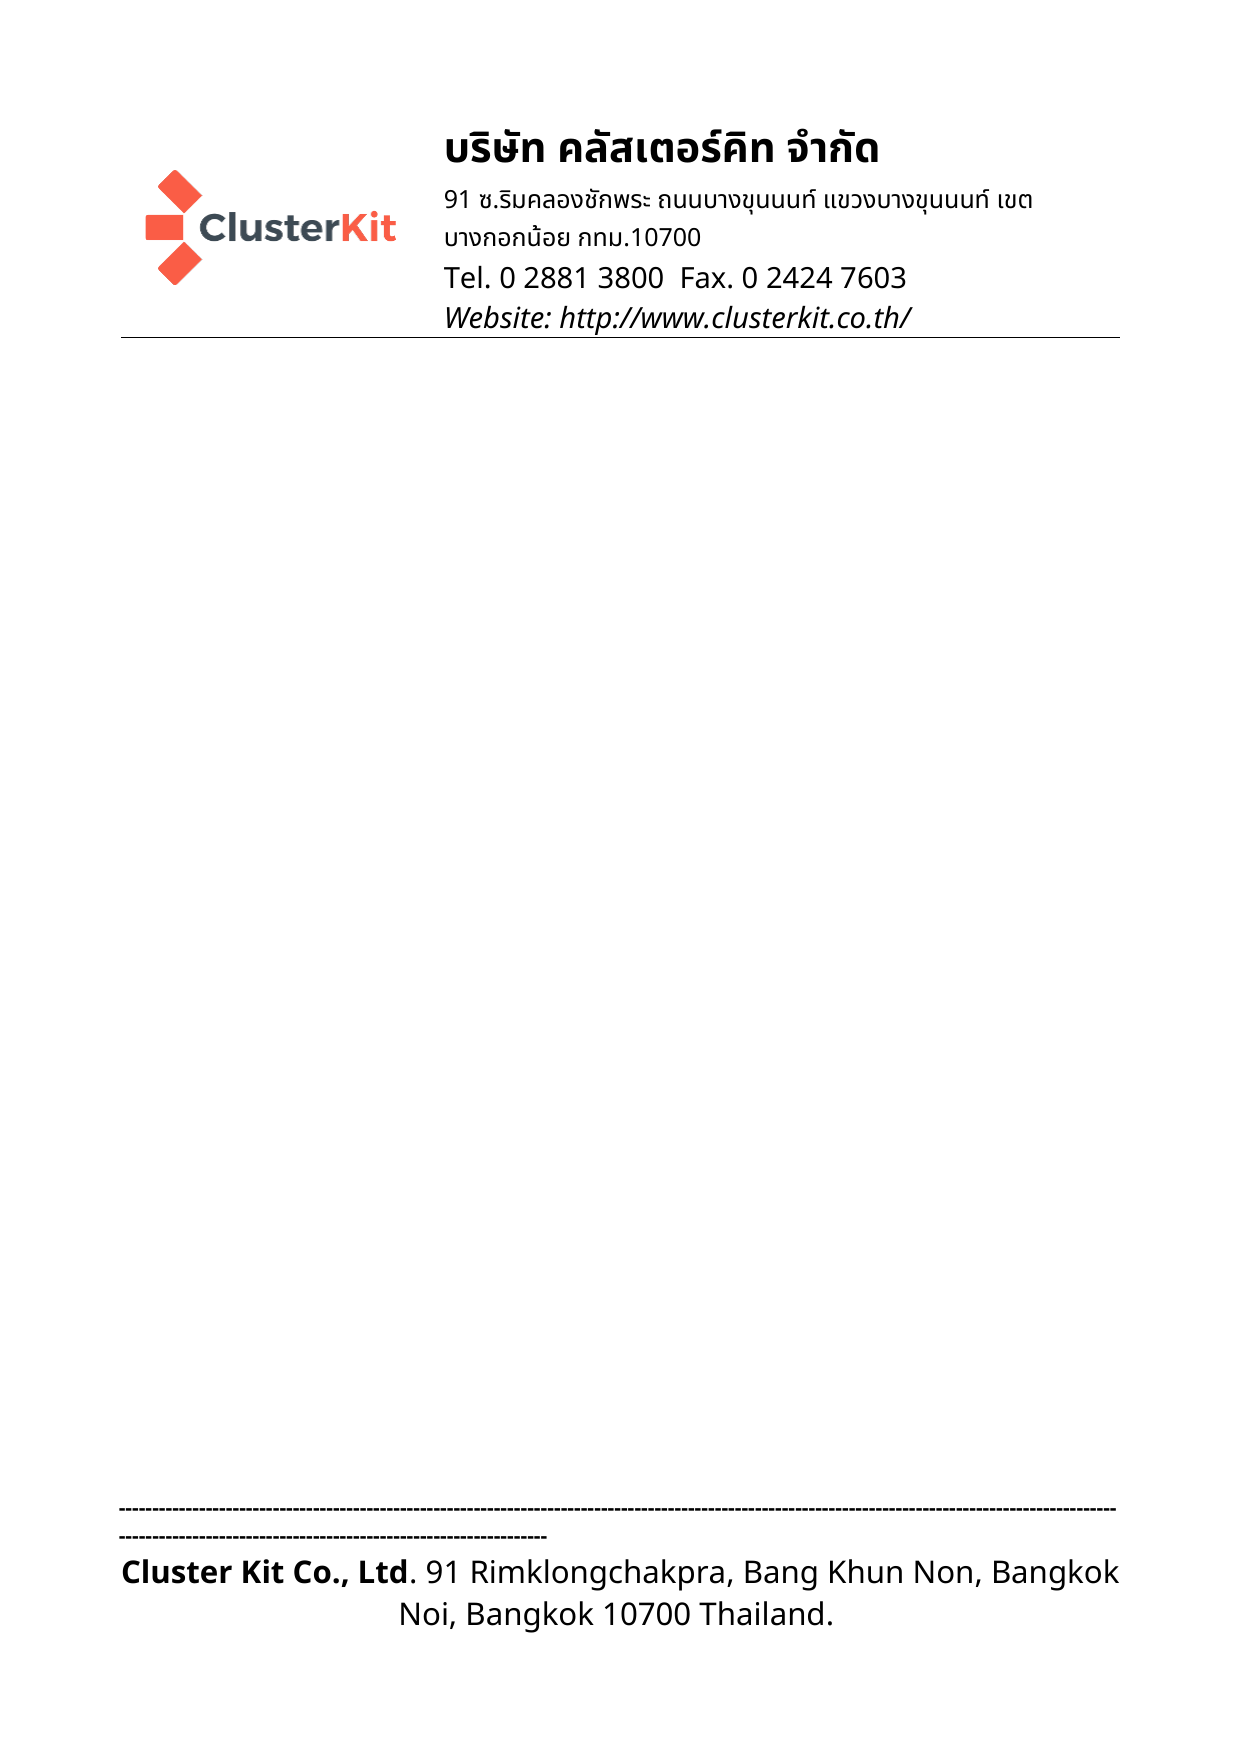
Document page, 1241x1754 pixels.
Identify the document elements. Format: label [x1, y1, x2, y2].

picture [145, 170, 396, 285]
